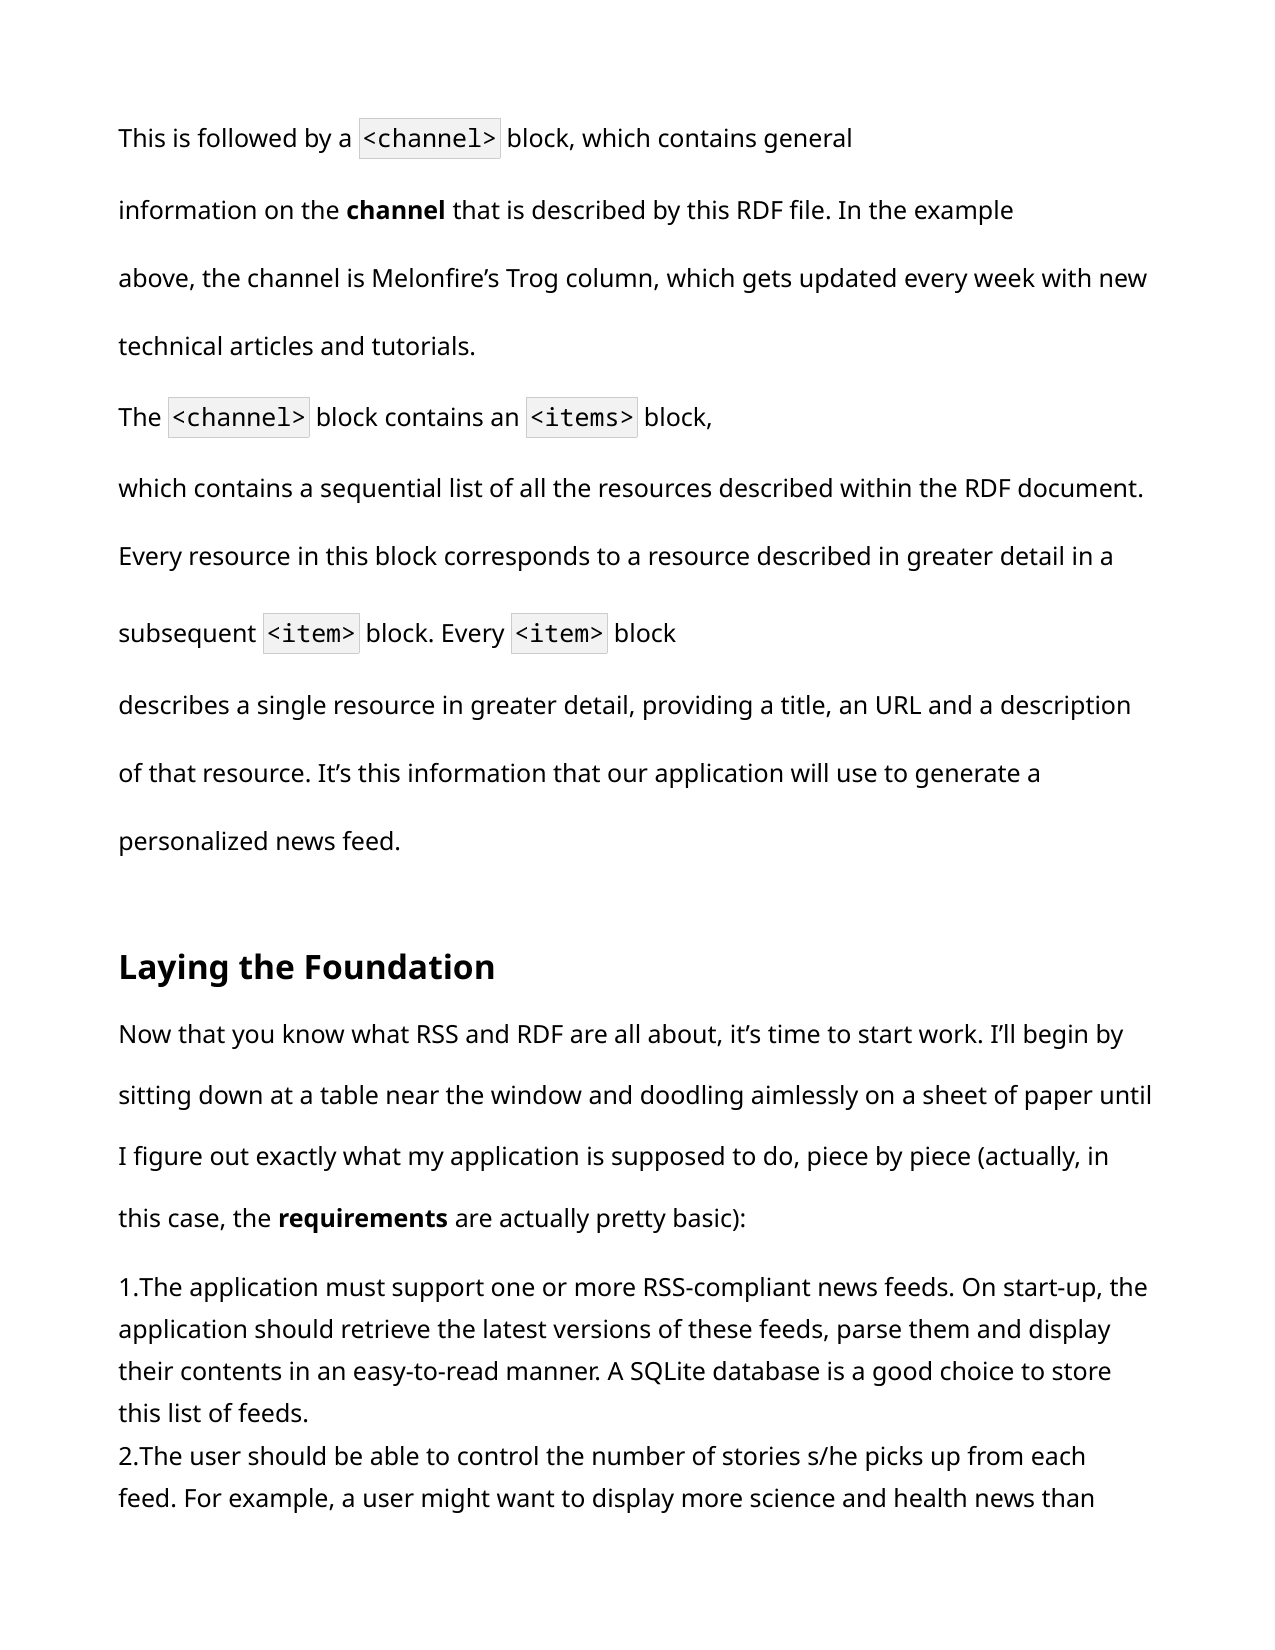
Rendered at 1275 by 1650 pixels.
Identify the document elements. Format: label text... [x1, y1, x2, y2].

text Now that you know what RSS and RDF are all about, it’s time to start work. I’ll begin by sitting down at a table near the window and doodling aimlessly on a sheet of paper until I figure out exactly what my application is supposed to do, piece by piece (actually, in this case, the requirements are actually pretty basic): [118, 1016, 1157, 1234]
list The application must support one or more RSS-compliant news feeds. On start-up, the application should retrieve the latest versions of these feeds, parse them and display their contents in an easy-to-read manner. A SQLite database is a good choice to store this list of feeds. [118, 1261, 1157, 1430]
subtitle Laying the Foundation [118, 943, 1157, 989]
list The user should be able to control the number of stories s/he picks up from each feed. For example, a user might want to display more science and health news than [118, 1430, 1157, 1514]
text This is followed by a <channel> block, which contains general information on the channel that is described by this RDF file. In the example above, the channel is Melonfire’s Trog column, which gets updated every week with new technical articles and tutorials. [118, 118, 1157, 363]
text The <channel> block contains an <items> block, which contains a sequential list of all the resources described within the RDF document. Every resource in this block corresponds to a resource described in greater detail in a subsequent <item> block. Every <item> block describes a single resource in greater detail, providing a title, an URL and a description of that resource. It’s this information that our application will use to generate a personalized news feed. [118, 397, 1157, 858]
